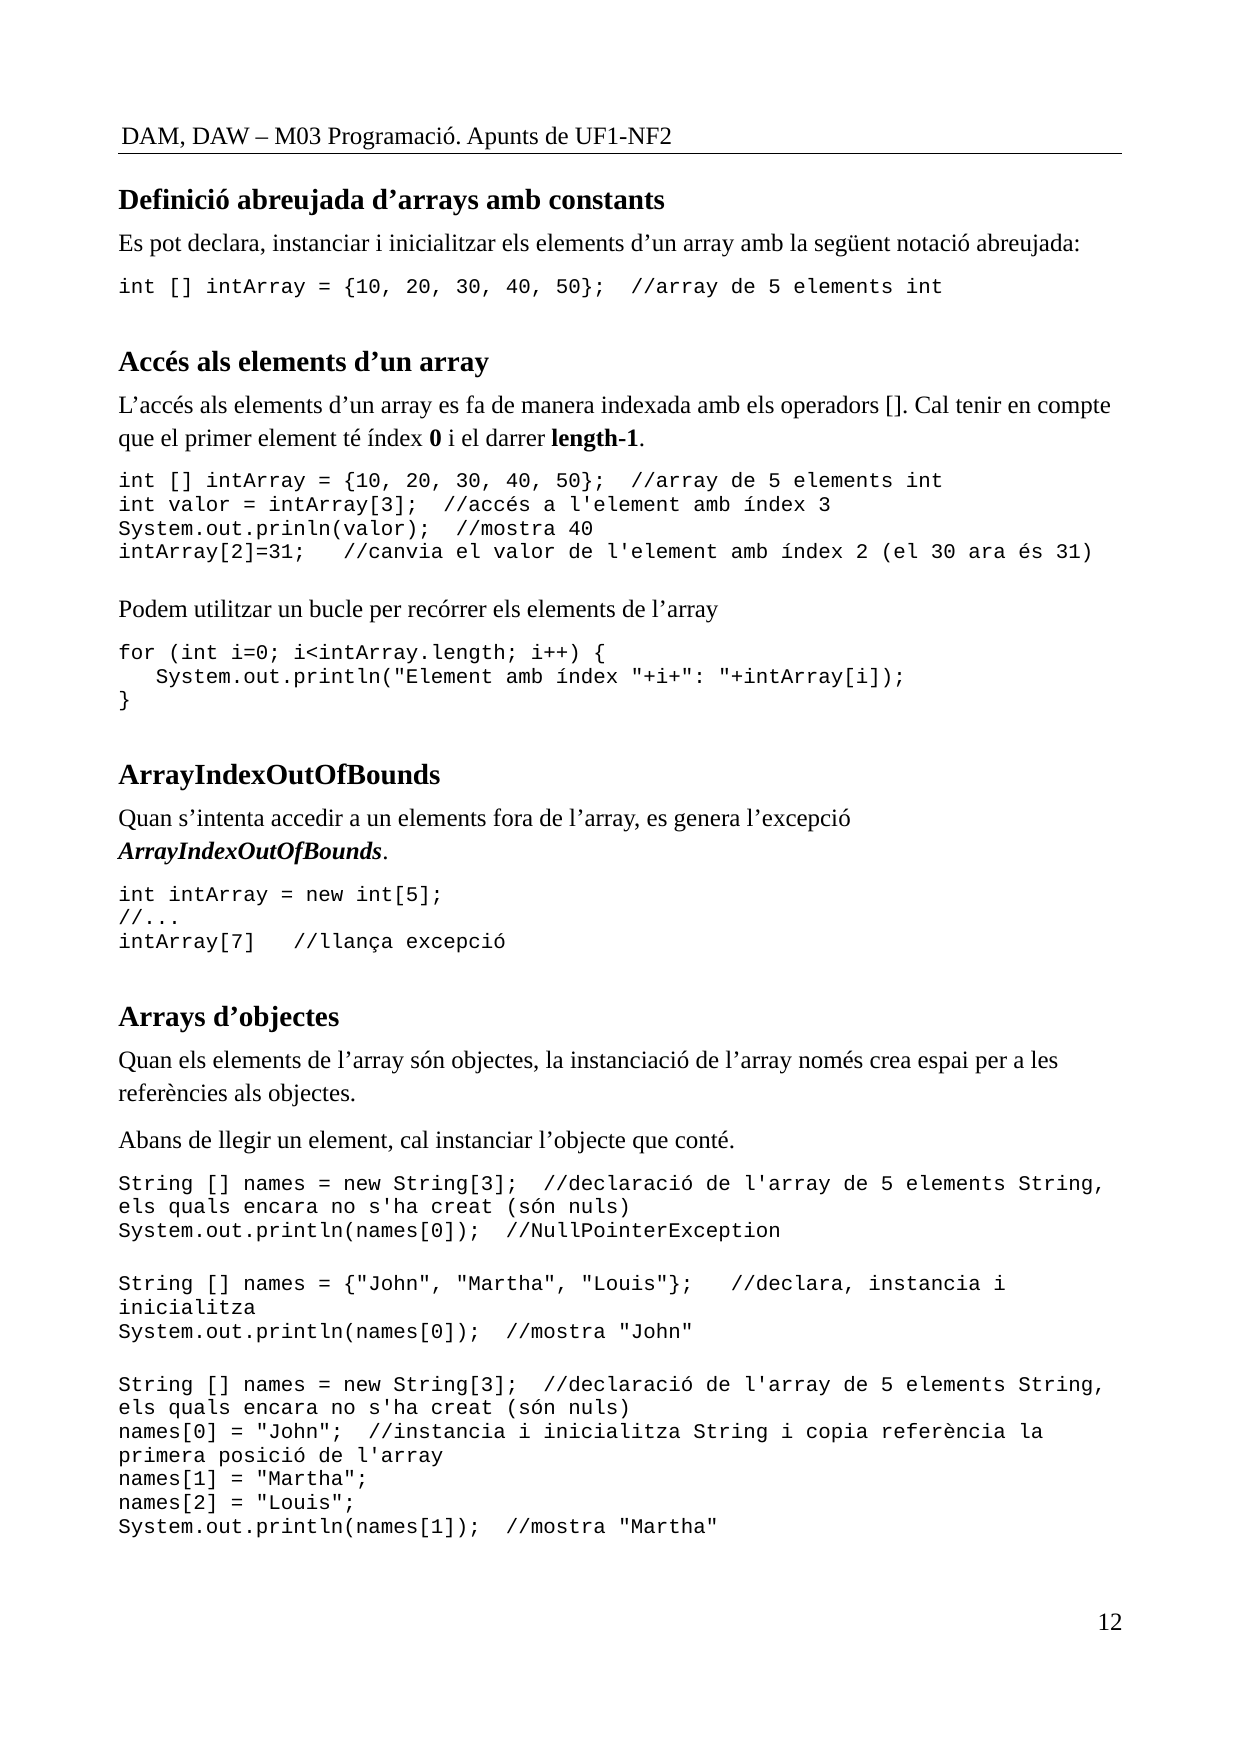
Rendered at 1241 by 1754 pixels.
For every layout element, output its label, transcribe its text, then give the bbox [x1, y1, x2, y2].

text System.out.println(names[0]); //mostra "John" [118, 1321, 1122, 1344]
text System.out.println("Element amb índex "+i+": "+intArray[i]); [118, 666, 1122, 689]
text } [118, 689, 1122, 713]
text names[0] = "John"; //instancia i inicialitza String i copia referència la primera posició de l'array [118, 1421, 1122, 1468]
text Abans de llegir un element, cal instanciar l’objecte que conté. [118, 1125, 1122, 1154]
text for (int i=0; i<intArray.length; i++) { [118, 642, 1122, 666]
text //... [118, 907, 1122, 931]
text int [] intArray = {10, 20, 30, 40, 50}; //array de 5 elements int [118, 470, 1122, 494]
text int [] intArray = {10, 20, 30, 40, 50}; //array de 5 elements int [118, 276, 1122, 299]
text String [] names = new String[3]; //declaració de l'array de 5 elements String, els quals encara no s'ha creat (són nuls) [118, 1374, 1122, 1421]
text Quan els elements de l’array són objectes, la instanciació de l’array només crea espai per a les referències als objectes. [118, 1045, 1122, 1106]
text Es pot declara, instanciar i inicialitzar els elements d’un array amb la següent notació abreujada: [118, 228, 1122, 257]
text intArray[2]=31; //canvia el valor de l'element amb índex 2 (el 30 ara és 31) [118, 541, 1122, 565]
text int intArray = new int[5]; [118, 884, 1122, 907]
text String [] names = new String[3]; //declaració de l'array de 5 elements String, els quals encara no s'ha creat (són nuls) [118, 1173, 1122, 1220]
text Quan s’intenta accedir a un elements fora de l’array, es genera l’excepció ArrayIndexOutOfBounds. [118, 803, 1122, 865]
text L’accés als elements d’un array es fa de manera indexada amb els operadors []. Cal tenir en compte que el primer element té índex 0 i el darrer length-1. [118, 390, 1122, 451]
text intArray[7] //llança excepció [118, 931, 1122, 954]
text String [] names = {"John", "Martha", "Louis"}; //declara, instancia i inicialitza [118, 1273, 1122, 1321]
subtitle Accés als elements d’un array [118, 344, 1122, 377]
text System.out.println(names[1]); //mostra "Martha" [118, 1516, 1122, 1539]
text names[1] = "Martha"; [118, 1468, 1122, 1492]
subtitle Definició abreujada d’arrays amb constants [118, 182, 1122, 216]
text System.out.println(names[0]); //NullPointerException [118, 1220, 1122, 1244]
text System.out.prinln(valor); //mostra 40 [118, 518, 1122, 541]
subtitle ArrayIndexOutOfBounds [118, 757, 1122, 791]
text Podem utilitzar un bucle per recórrer els elements de l’array [118, 594, 1122, 623]
text int valor = intArray[3]; //accés a l'element amb índex 3 [118, 494, 1122, 518]
subtitle Arrays d’objectes [118, 999, 1122, 1032]
text names[2] = "Louis"; [118, 1492, 1122, 1516]
